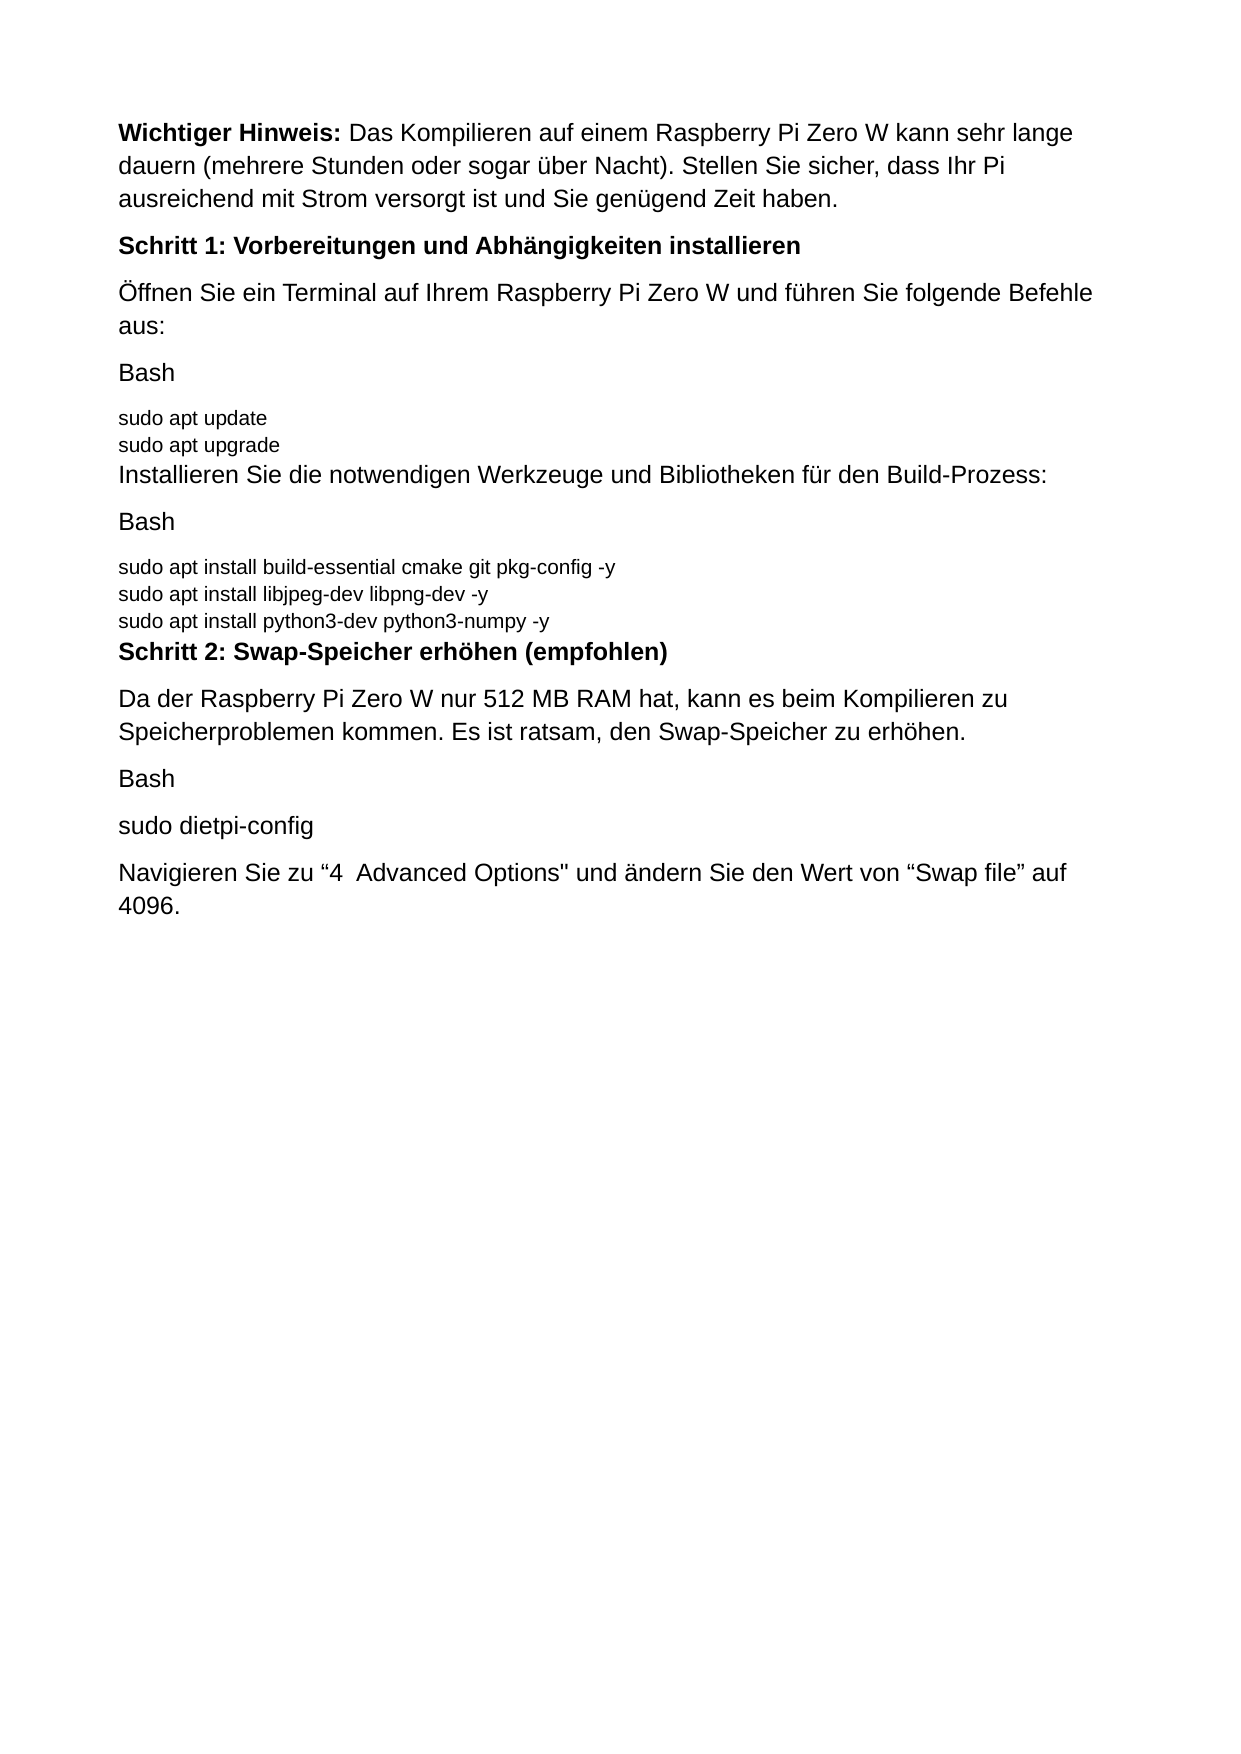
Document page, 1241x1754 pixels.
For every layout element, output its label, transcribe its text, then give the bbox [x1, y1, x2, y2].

text Bash [118, 507, 1122, 536]
text sudo apt install build-essential cmake git pkg-config -y [118, 554, 1122, 578]
text Installieren Sie die notwendigen Werkzeuge und Bibliotheken für den Build-Prozess: [118, 460, 1122, 489]
text Schritt 1: Vorbereitungen und Abhängigkeiten installieren [118, 231, 1122, 259]
text Schritt 2: Swap-Speicher erhöhen (empfohlen) [118, 636, 1122, 665]
text sudo apt upgrade [118, 433, 1122, 457]
text Wichtiger Hinweis: Das Kompilieren auf einem Raspberry Pi Zero W kann sehr lange dauern (mehrere Stunden oder sogar über Nacht). Stellen Sie sicher, dass Ihr Pi ausreichend mit Strom versorgt ist und Sie genügend Zeit haben. [118, 118, 1122, 212]
text Bash [118, 358, 1122, 387]
text Da der Raspberry Pi Zero W nur 512 MB RAM hat, kann es beim Kompilieren zu Speicherproblemen kommen. Es ist ratsam, den Swap-Speicher zu erhöhen. [118, 684, 1122, 745]
text Öffnen Sie ein Terminal auf Ihrem Raspberry Pi Zero W und führen Sie folgende Befehle aus: [118, 278, 1122, 339]
text sudo apt update [118, 405, 1122, 429]
text Bash [118, 764, 1122, 792]
text sudo dietpi-config [118, 811, 1122, 840]
text Navigieren Sie zu “4 Advanced Options" und ändern Sie den Wert von “Swap file” auf 4096. [118, 858, 1122, 920]
text sudo apt install libjpeg-dev libpng-dev -y [118, 582, 1122, 606]
text sudo apt install python3-dev python3-numpy -y [118, 609, 1122, 633]
